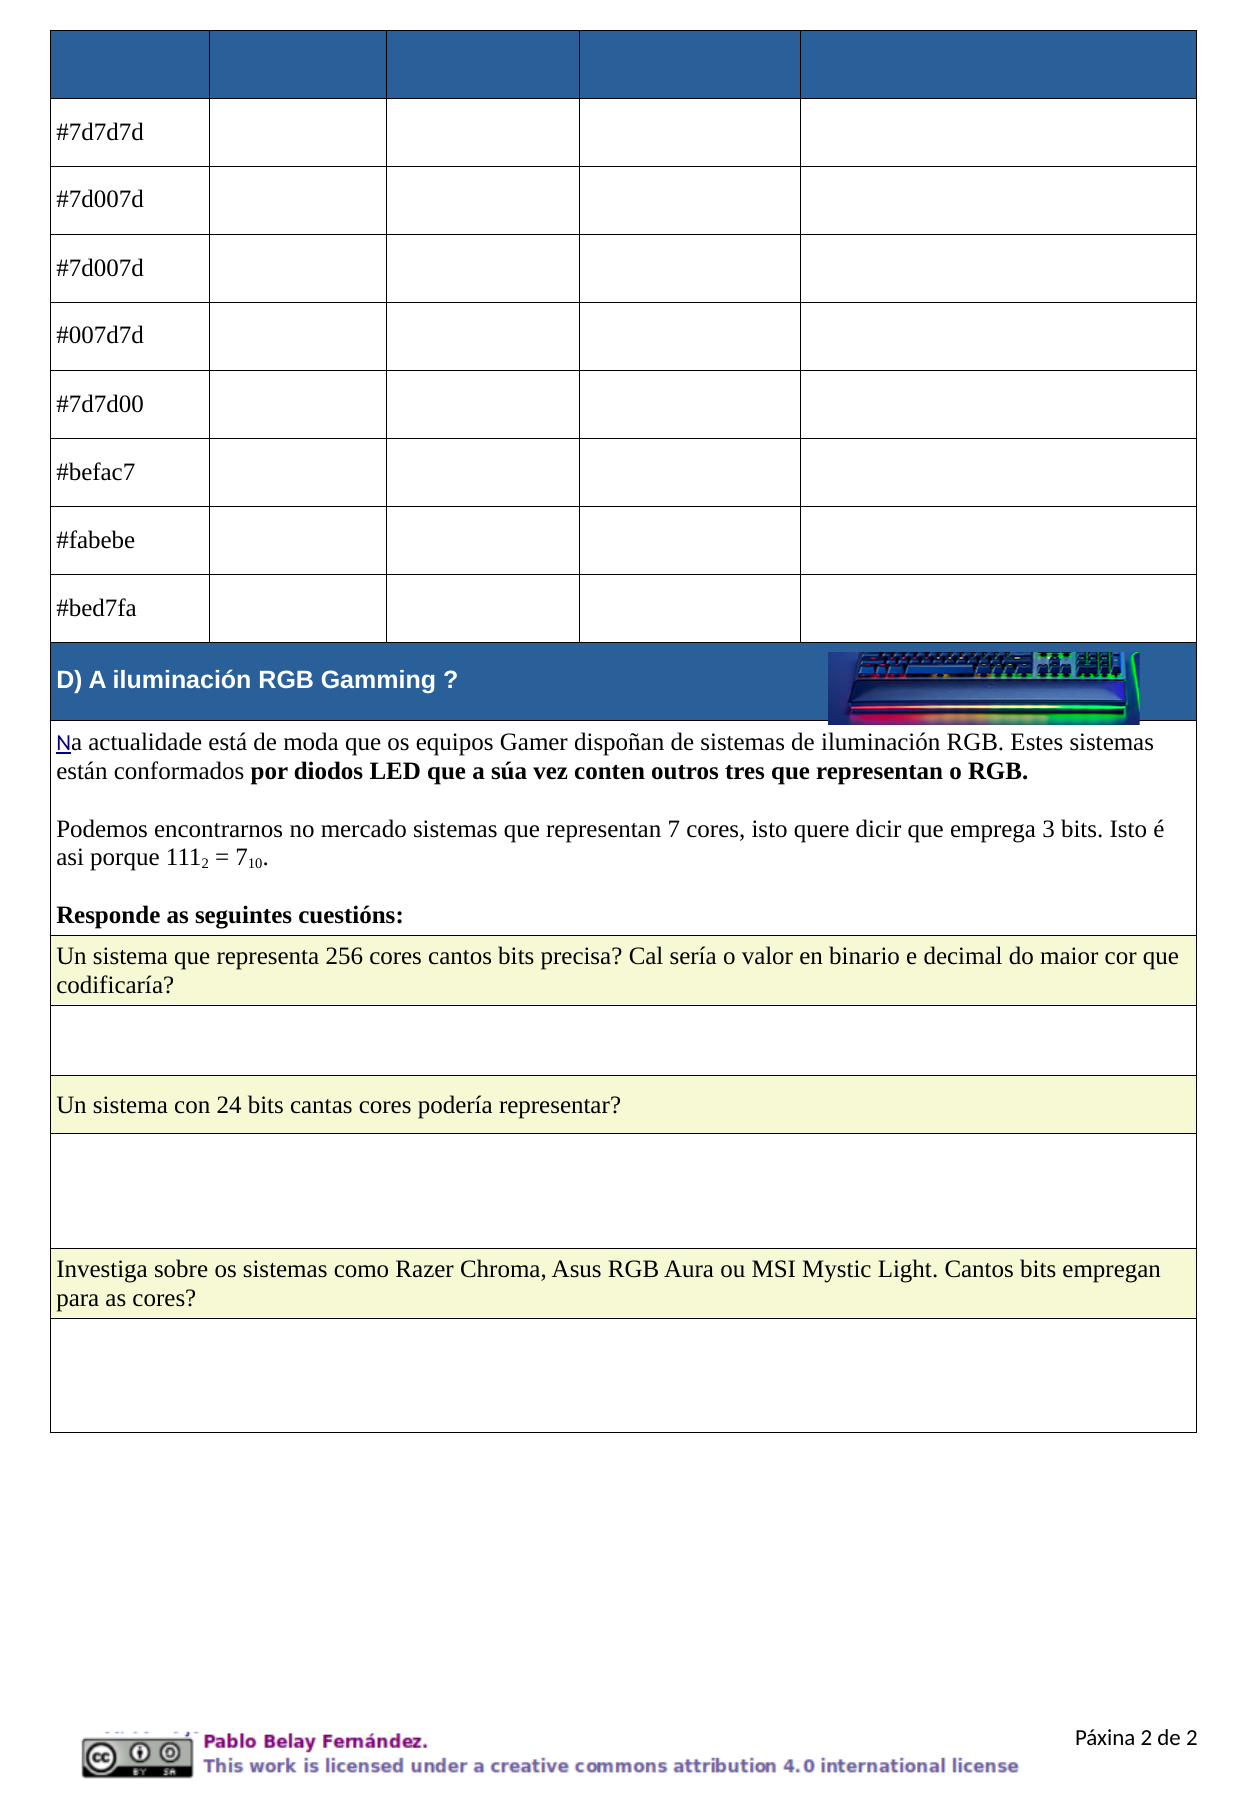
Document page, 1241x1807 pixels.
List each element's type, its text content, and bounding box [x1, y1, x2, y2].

table_cell [387, 371, 579, 438]
table_cell [801, 371, 1196, 438]
table_cell [580, 575, 800, 642]
table_cell [801, 575, 1196, 642]
table_cell [51, 1006, 1196, 1074]
table_cell #7d7d7d [51, 99, 209, 166]
table_cell [210, 439, 386, 506]
table_cell [387, 99, 579, 166]
table_cell [51, 1319, 1196, 1432]
table_cell [801, 507, 1196, 574]
table_cell #007d7d [51, 303, 209, 370]
table_cell [51, 31, 209, 98]
picture [828, 652, 1140, 725]
table_cell #befac7 [51, 439, 209, 506]
table_cell Investiga sobre os sistemas como Razer Chroma, Asus RGB Aura ou MSI Mystic Light. Cantos bits empregan para as cores? [51, 1249, 1196, 1317]
table_cell #7d007d [51, 167, 209, 234]
table_cell [801, 167, 1196, 234]
table_cell #7d7d00 [51, 371, 209, 438]
table_cell [210, 99, 386, 166]
table_cell [210, 167, 386, 234]
table_cell [801, 235, 1196, 302]
table_cell [580, 99, 800, 166]
table_cell [580, 167, 800, 234]
table_cell [580, 507, 800, 574]
table_cell Na actualidade está de moda que os equipos Gamer dispoñan de sistemas de iluminación RGB. Estes sistemas están conformados por diodos LED que a súa vez conten outros tres que representan o RGB. Podemos encontrarnos no mercado sistemas que representan 7 cores, isto quere dicir que emprega 3 bits. Isto é asi porque 1112 = 710. Responde as seguintes cuestións: [51, 721, 1196, 934]
table_cell #7d007d [51, 235, 209, 302]
table_cell [801, 99, 1196, 166]
table_cell [387, 507, 579, 574]
table_cell Un sistema con 24 bits cantas cores podería representar? [51, 1076, 1196, 1133]
table_cell [210, 507, 386, 574]
table_cell [580, 303, 800, 370]
table_cell [210, 31, 386, 98]
table_cell #bed7fa [51, 575, 209, 642]
table_cell [387, 235, 579, 302]
table_cell [801, 303, 1196, 370]
table_cell [387, 167, 579, 234]
table_cell [387, 439, 579, 506]
table_cell [387, 303, 579, 370]
table_cell [210, 303, 386, 370]
table_cell #fabebe [51, 507, 209, 574]
table_cell [801, 439, 1196, 506]
picture [65, 1722, 1035, 1787]
table_cell Un sistema que representa 256 cores cantos bits precisa? Cal sería o valor en binario e decimal do maior cor que codificaría? [51, 936, 1196, 1004]
table_cell [387, 31, 579, 98]
table_cell [210, 371, 386, 438]
table_cell [387, 575, 579, 642]
table_cell D) A iluminación RGB Gamming ? [51, 643, 1196, 720]
table_cell [801, 31, 1196, 98]
table_cell [51, 1134, 1196, 1247]
table_cell [580, 439, 800, 506]
table_cell [580, 371, 800, 438]
table_cell [210, 235, 386, 302]
table_cell [580, 31, 800, 98]
table_cell [210, 575, 386, 642]
table_cell [580, 235, 800, 302]
